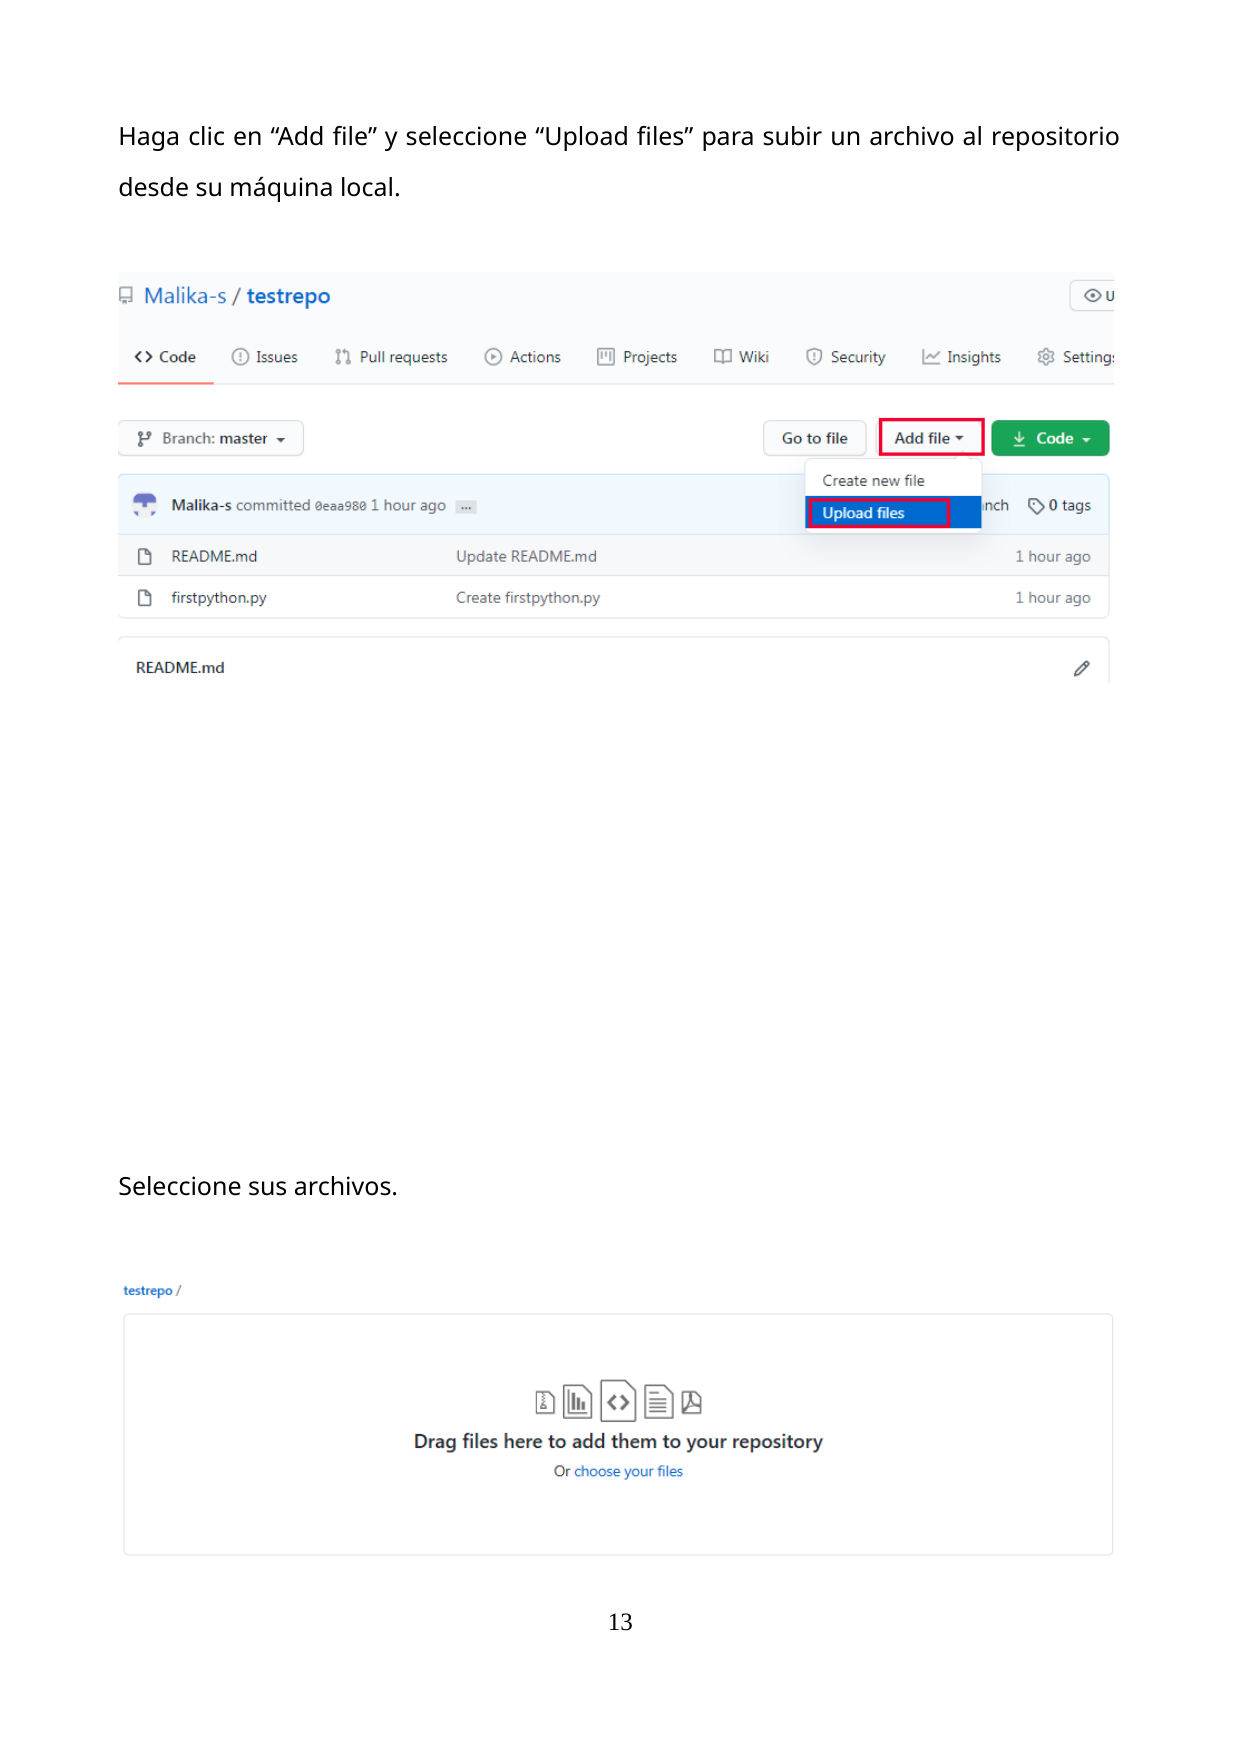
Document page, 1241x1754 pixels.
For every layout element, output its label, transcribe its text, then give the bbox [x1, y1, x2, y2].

text Haga clic en “Add file” y seleccione “Upload files” para subir un archivo al repositorio desde su máquina local. [118, 118, 1122, 203]
picture [118, 271, 1123, 692]
picture [118, 1270, 1123, 1573]
text Seleccione sus archivos. [118, 1168, 1122, 1202]
